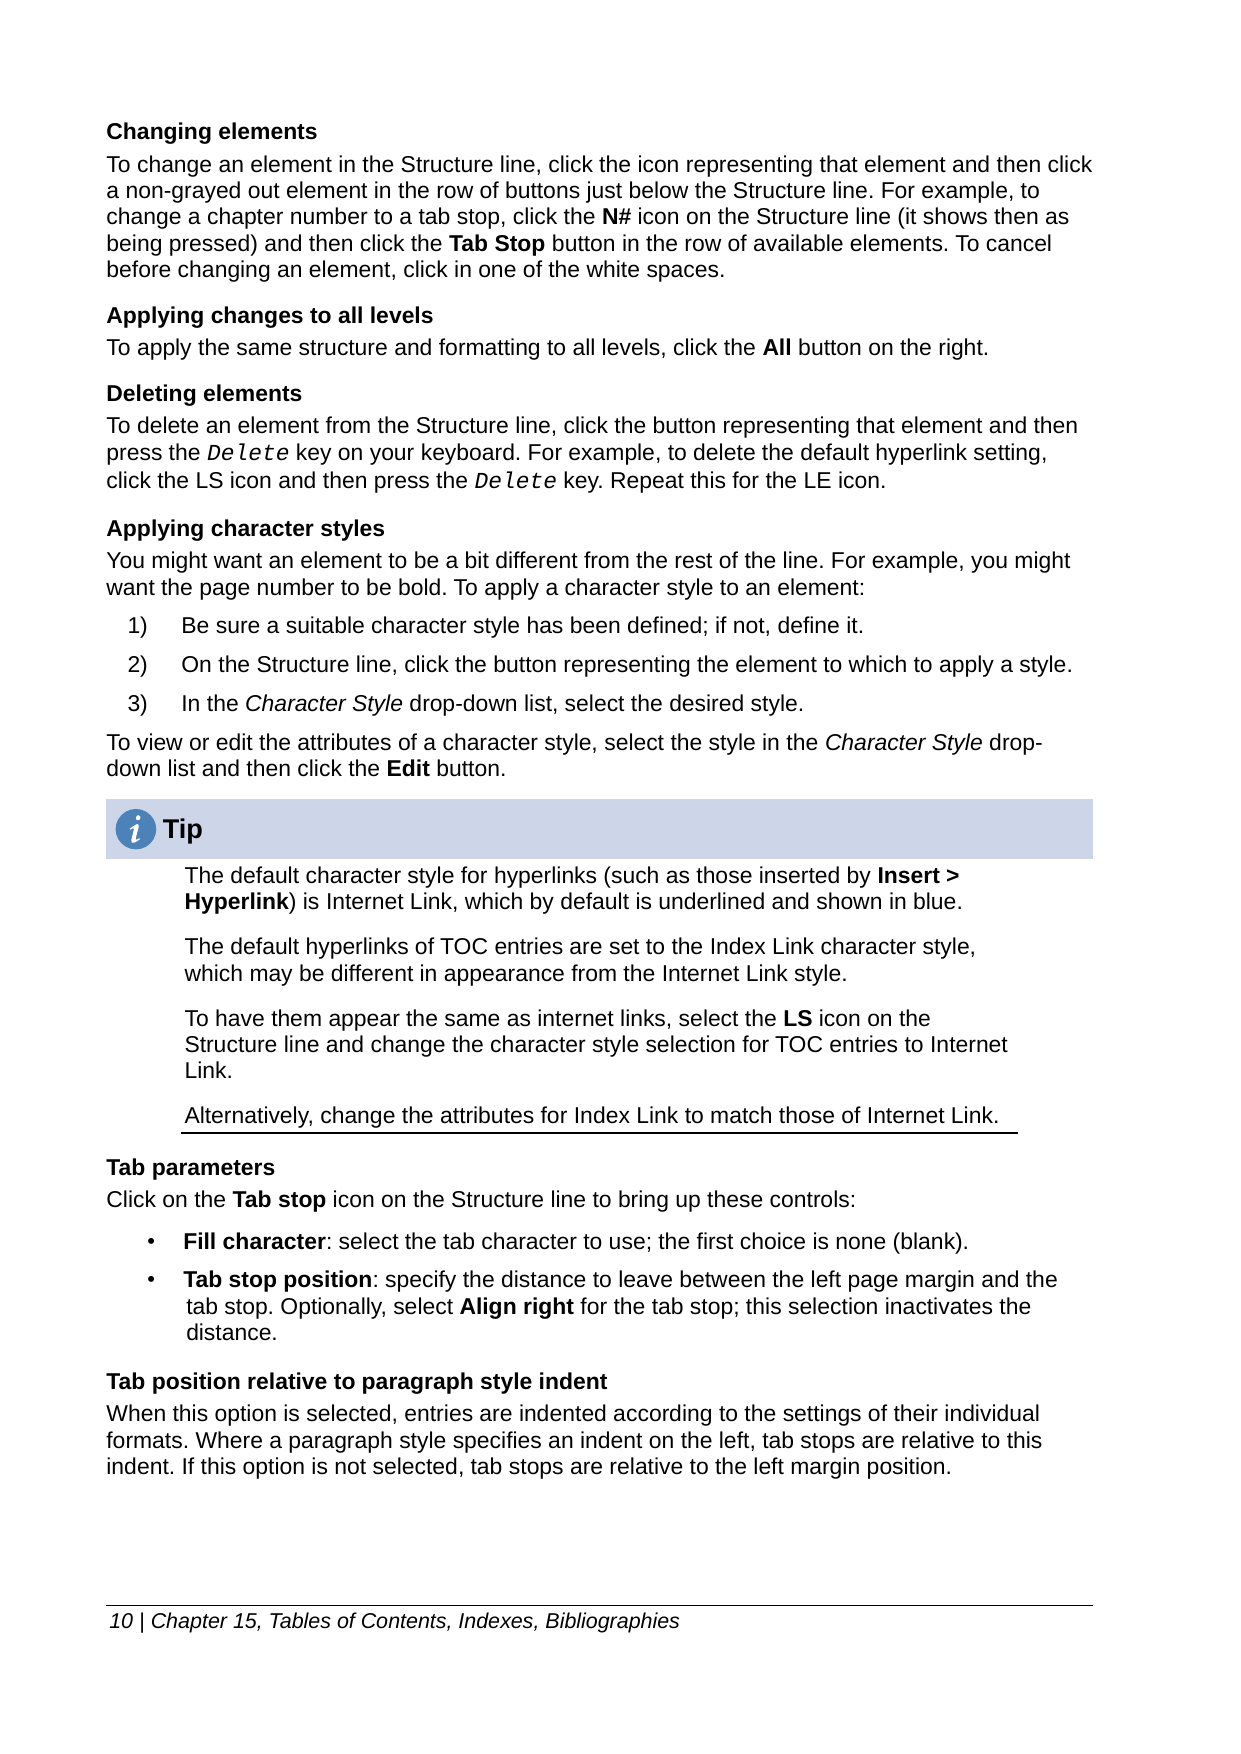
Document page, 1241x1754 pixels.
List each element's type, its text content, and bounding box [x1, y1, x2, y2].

list Fill character: select the tab character to use; the first choice is none (blank). [144, 1225, 1093, 1254]
text To view or edit the attributes of a character style, select the style in the Character Style drop-down list and then click the Edit button. [106, 729, 1093, 782]
text To delete an element from the Structure line, click the button representing that element and then press the Delete key on your keyboard. For example, to delete the default hyperlink setting, click the LS icon and then press the Delete key. Repeat this for the LE icon. [106, 412, 1093, 495]
subtitle Deleting elements [106, 380, 1093, 406]
subtitle Applying character styles [106, 515, 1093, 541]
subtitle Changing elements [106, 118, 1093, 144]
subtitle Tip [106, 799, 1093, 859]
text The default hyperlinks of TOC entries are set to the Index Link character style, which may be different in appearance from the Internet Link style. [181, 930, 1018, 986]
subtitle Tab position relative to paragraph style indent [106, 1368, 1093, 1394]
text When this option is selected, entries are indented according to the settings of their individual formats. Where a paragraph style specifies an indent on the left, tab stops are relative to this indent. If this option is not selected, tab stops are relative to the left margin position. [106, 1400, 1093, 1479]
list You might want an element to be a bit different from the rest of the line. For example, you might want the page number to be bold. To apply a character style to an element: [106, 547, 1093, 600]
list On the Structure line, click the button representing the element to which to apply a style. [148, 651, 1093, 678]
text To change an element in the Structure line, click the icon representing that element and then click a non-grayed out element in the row of buttons just below the Structure line. For example, to change a chapter number to a tab stop, click the N# icon on the Structure line (it shows then as being pressed) and then click the Tab Stop button in the row of available elements. To cancel before changing an element, click in one of the white spaces. [106, 151, 1093, 282]
list Tab stop position: specify the distance to leave between the left page margin and the tab stop. Optionally, select Align right for the tab stop; this selection inactivates the distance. [144, 1263, 1093, 1348]
list Be sure a suitable character style has been defined; if not, define it. [148, 612, 1093, 639]
list Click on the Tab stop icon on the Structure line to bring up these controls: [106, 1186, 1093, 1212]
text Alternatively, change the attributes for Index Link to match those of Internet Link. [181, 1099, 1018, 1132]
list In the Character Style drop-down list, select the desired style. [148, 690, 1093, 717]
text To have them appear the same as internet links, select the LS icon on the Structure line and change the character style selection for TOC entries to Internet Link. [181, 1002, 1018, 1084]
subtitle Tab parameters [106, 1153, 1093, 1180]
text To apply the same structure and formatting to all levels, click the All button on the right. [106, 334, 1093, 361]
text The default character style for hyperlinks (such as those inserted by Insert > Hyperlink) is Internet Link, which by default is underlined and shown in blue. [181, 859, 1018, 914]
subtitle Applying changes to all levels [106, 302, 1093, 328]
